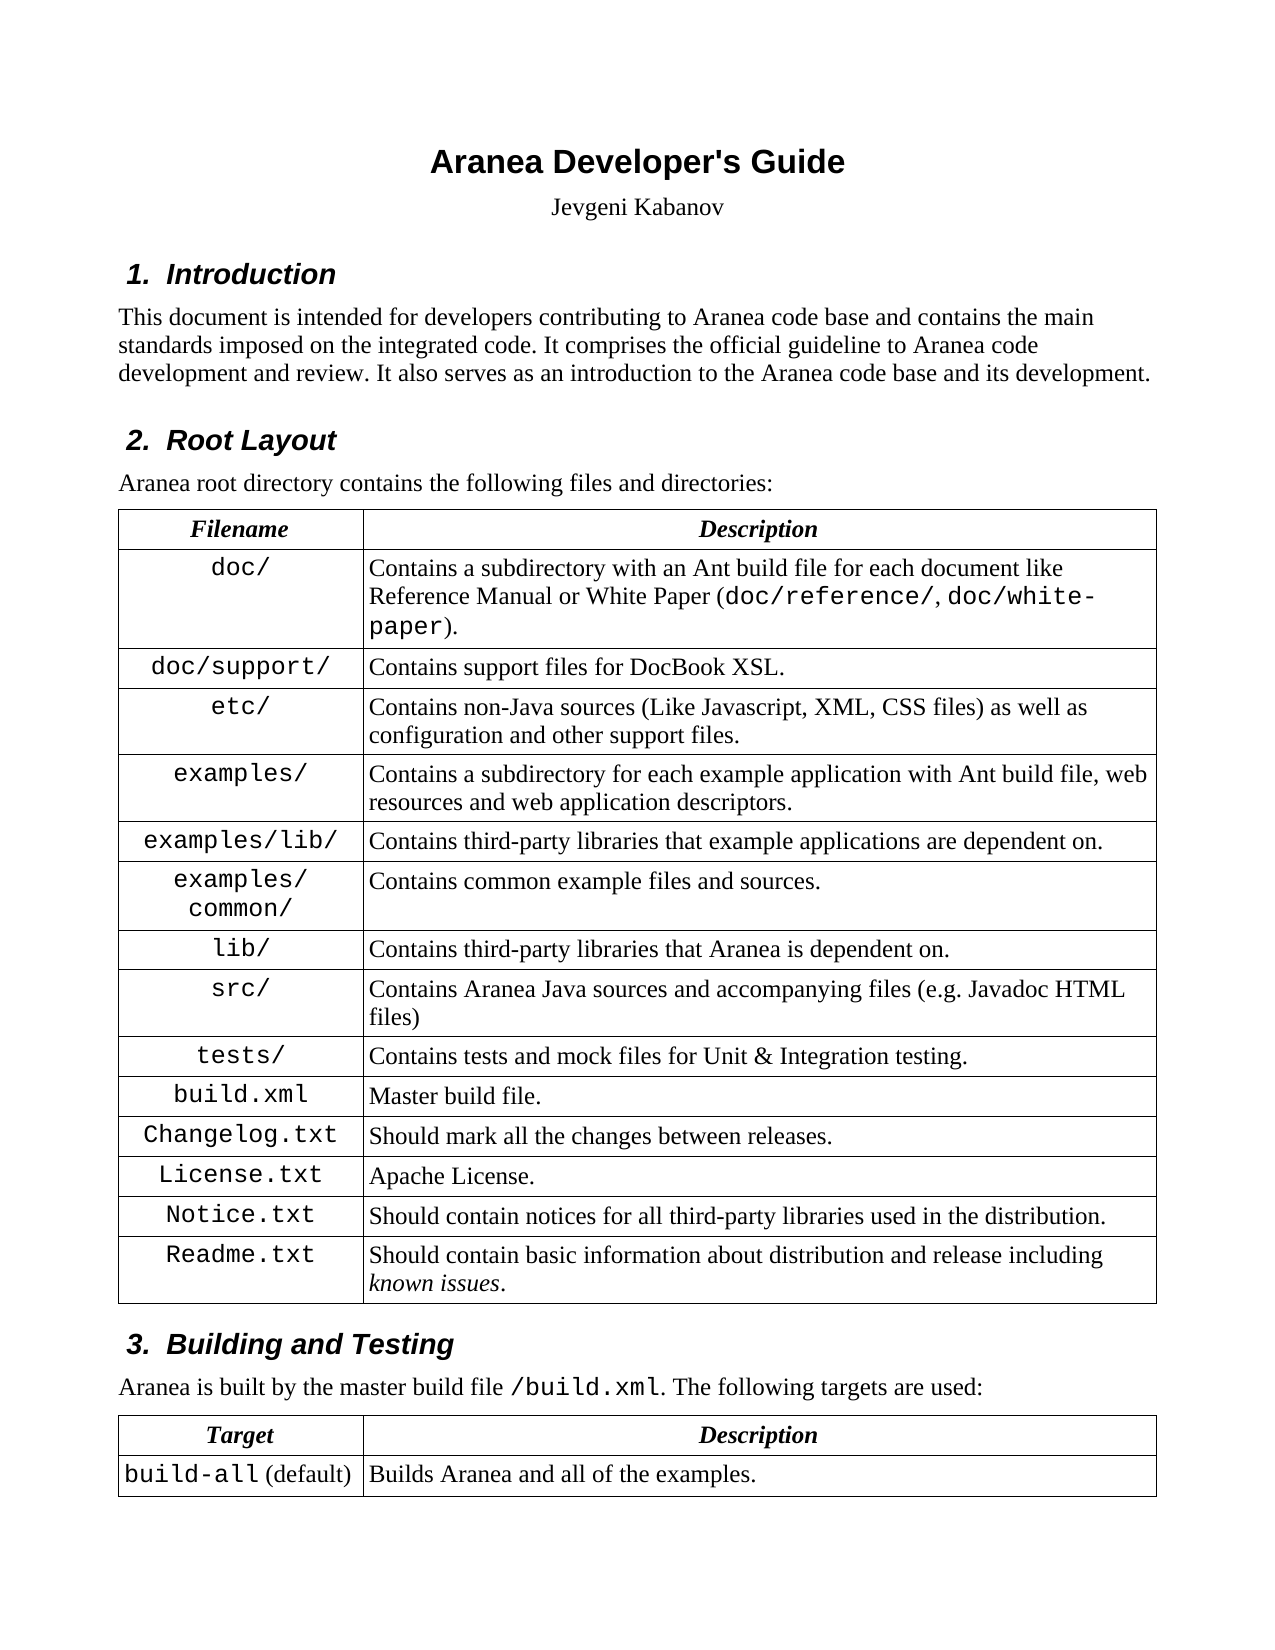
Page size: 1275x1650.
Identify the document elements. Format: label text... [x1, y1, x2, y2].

table_cell Notice.txt [119, 1197, 363, 1236]
table_cell build-all (default) [119, 1456, 363, 1496]
subtitle Root Layout [118, 424, 1157, 457]
table_cell Contains a subdirectory with an Ant build file for each document like Reference Manual or White Paper (doc/reference/, doc/white-paper). [364, 550, 1156, 647]
table_cell Apache License. [364, 1157, 1156, 1196]
table_cell build.xml [119, 1077, 363, 1116]
subtitle Introduction [118, 258, 1157, 291]
table_header Description [364, 1416, 1156, 1454]
table_cell Should contain notices for all third-party libraries used in the distribution. [364, 1197, 1156, 1236]
table_cell Contains a subdirectory for each example application with Ant build file, web resources and web application descriptors. [364, 755, 1156, 821]
table_cell Contains non-Java sources (Like Javascript, XML, CSS files) as well as configuration and other support files. [364, 689, 1156, 754]
table_cell etc/ [119, 689, 363, 754]
table_header Filename [119, 510, 363, 549]
text Aranea root directory contains the following files and directories: [118, 469, 1157, 497]
table_cell examples/lib/ [119, 822, 363, 861]
table_cell Should mark all the changes between releases. [364, 1117, 1156, 1156]
table_cell examples/common/ [119, 862, 363, 929]
table_cell Contains tests and mock files for Unit & Integration testing. [364, 1037, 1156, 1076]
table_cell Contains support files for DocBook XSL. [364, 649, 1156, 687]
table_cell Master build file. [364, 1077, 1156, 1116]
table_cell examples/ [119, 755, 363, 821]
table_cell Readme.txt [119, 1237, 363, 1303]
table_cell Contains Aranea Java sources and accompanying files (e.g. Javadoc HTML files) [364, 970, 1156, 1036]
table_cell lib/ [119, 931, 363, 969]
text Jevgeni Kabanov [118, 193, 1157, 221]
table_cell src/ [119, 970, 363, 1036]
table_cell Changelog.txt [119, 1117, 363, 1156]
table_header Description [364, 510, 1156, 549]
subtitle Aranea Developer's Guide [118, 143, 1157, 181]
table_cell Builds Aranea and all of the examples. [364, 1456, 1156, 1496]
table_cell doc/support/ [119, 649, 363, 687]
table_cell License.txt [119, 1157, 363, 1196]
table_cell Contains third-party libraries that example applications are dependent on. [364, 822, 1156, 861]
table_cell Contains common example files and sources. [364, 862, 1156, 929]
table_cell doc/ [119, 550, 363, 647]
table_cell Contains third-party libraries that Aranea is dependent on. [364, 931, 1156, 969]
text This document is intended for developers contributing to Aranea code base and contains the main standards imposed on the integrated code. It comprises the official guideline to Aranea code development and review. It also serves as an introduction to the Aranea code base and its development. [118, 303, 1157, 387]
table_cell Should contain basic information about distribution and release including known issues. [364, 1237, 1156, 1303]
table_header Target [119, 1416, 363, 1454]
text Aranea is built by the master build file /build.xml. The following targets are used: [118, 1373, 1157, 1403]
table_cell tests/ [119, 1037, 363, 1076]
subtitle Building and Testing [118, 1328, 1157, 1361]
